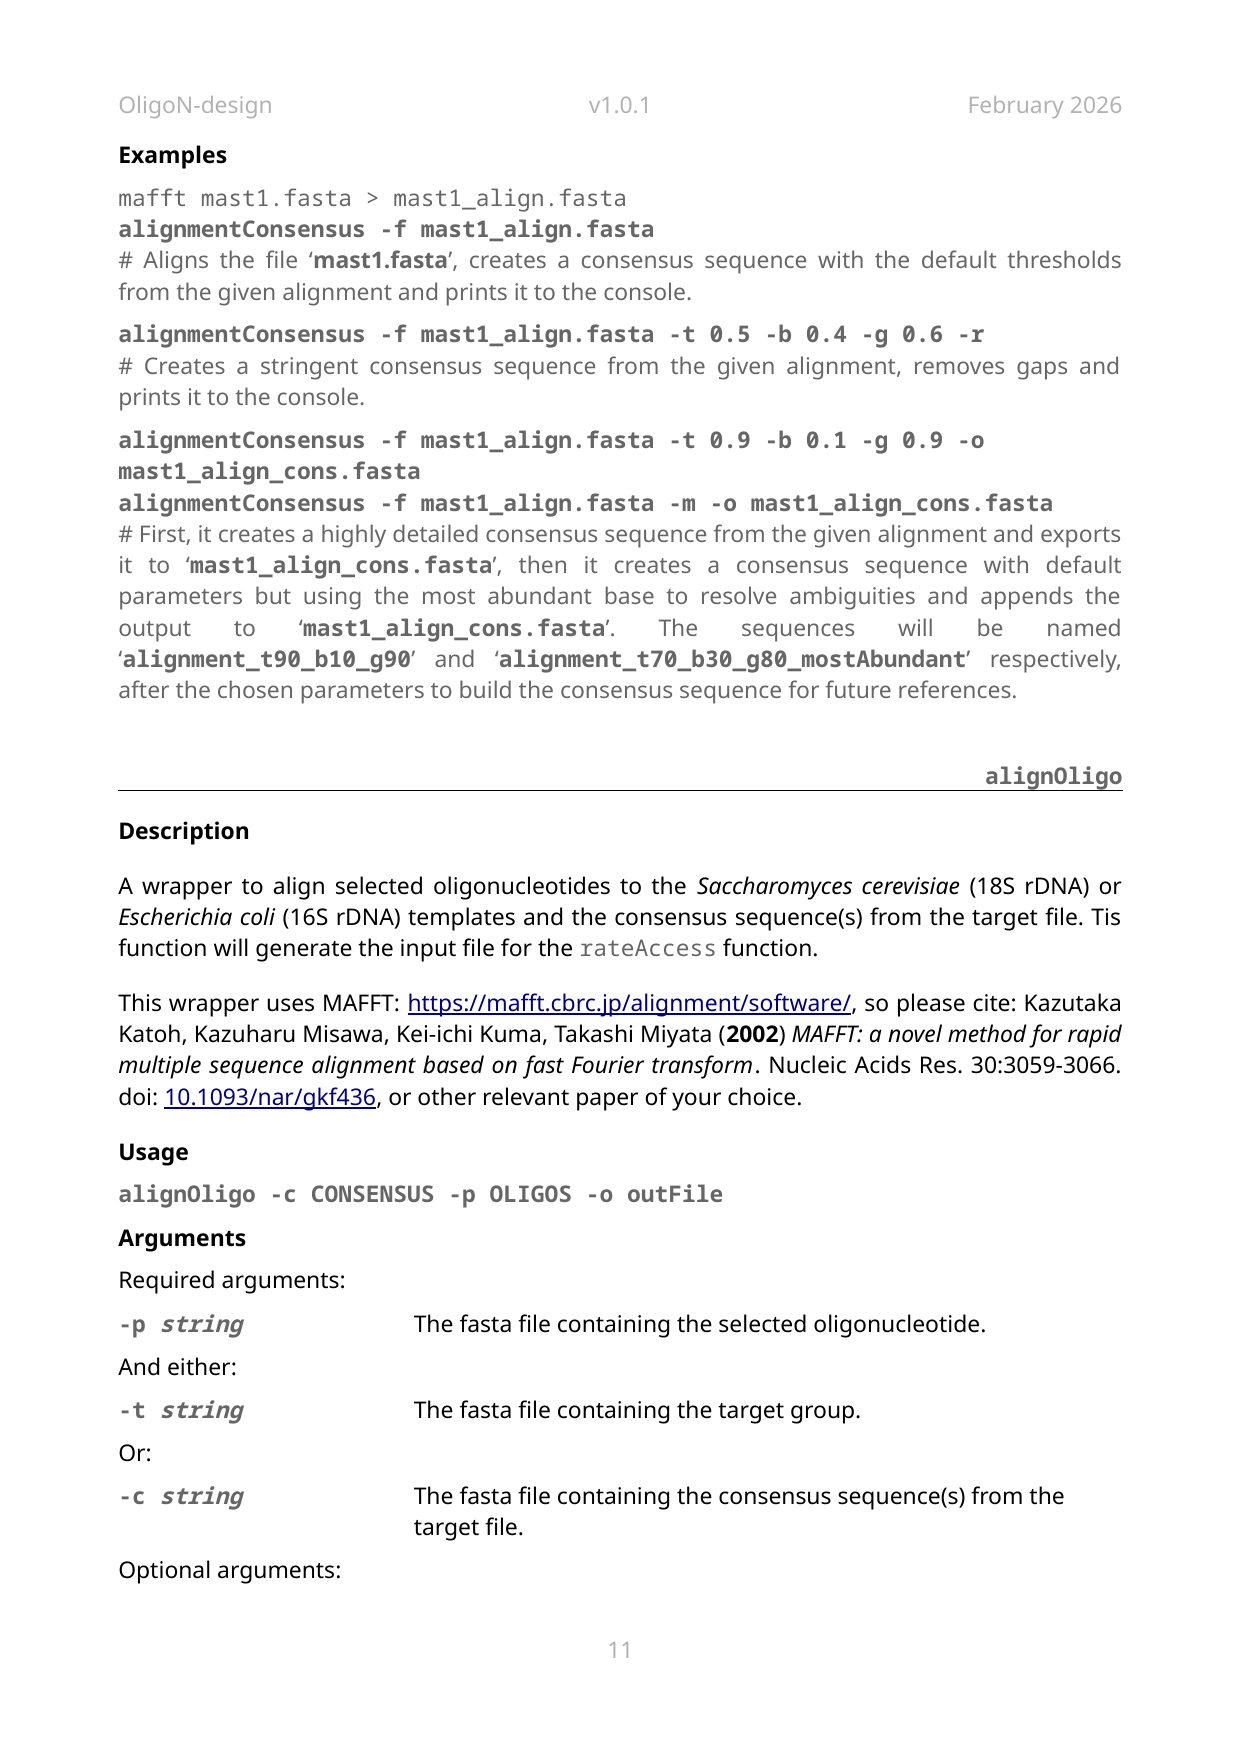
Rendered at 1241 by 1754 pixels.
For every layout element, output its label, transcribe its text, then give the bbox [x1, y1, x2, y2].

text This wrapper uses MAFFT: https://mafft.cbrc.jp/alignment/software/, so please cite: Kazutaka Katoh, Kazuharu Misawa, Kei-ichi Kuma, Takashi Miyata (2002) MAFFT: a novel method for rapid multiple sequence alignment based on fast Fourier transform. Nucleic Acids Res. 30:3059-3066. doi: 10.1093/nar/gkf436, or other relevant paper of your choice. [118, 987, 1122, 1112]
text Optional arguments: [118, 1554, 1122, 1585]
text Description [118, 815, 1122, 846]
text Examples [118, 139, 1122, 170]
text -c string The fasta file containing the consensus sequence(s) from the target file. [118, 1479, 1122, 1542]
text A wrapper to align selected oligonucleotides to the Saccharomyces cerevisiae (18S rDNA) or Escherichia coli (16S rDNA) templates and the consensus sequence(s) from the target file. Tis function will generate the input file for the rateAccess function. [118, 869, 1122, 963]
text alignmentConsensus -f mast1_align.fasta -t 0.9 -b 0.1 -g 0.9 -o mast1_align_cons.fasta [118, 424, 1122, 486]
text mafft mast1.fasta > mast1_align.fasta [118, 182, 1122, 213]
text -t string The fasta file containing the target group. [118, 1393, 1122, 1425]
text alignOligo -c CONSENSUS -p OLIGOS -o outFile [118, 1178, 1122, 1210]
text Or: [118, 1437, 1122, 1468]
text Required arguments: [118, 1264, 1122, 1296]
text # Aligns the file ‘mast1.fasta’, creates a consensus sequence with the default thresholds from the given alignment and prints it to the console. [118, 244, 1122, 307]
text -p string The fasta file containing the selected oligonucleotide. [118, 1307, 1122, 1339]
text alignmentConsensus -f mast1_align.fasta [118, 213, 1122, 244]
text # First, it creates a highly detailed consensus sequence from the given alignment and exports it to ‘mast1_align_cons.fasta’, then it creates a consensus sequence with default parameters but using the most abundant base to resolve ambiguities and appends the output to ‘mast1_align_cons.fasta’. The sequences will be named ‘alignment_t90_b10_g90’ and ‘alignment_t70_b30_g80_mostAbundant’ respectively, after the chosen parameters to build the consensus sequence for future references. [118, 518, 1122, 705]
text # Creates a stringent consensus sequence from the given alignment, removes gaps and prints it to the console. [118, 350, 1122, 412]
text Arguments [118, 1221, 1122, 1253]
text And either: [118, 1351, 1122, 1382]
text alignOligo [118, 760, 1122, 790]
text alignmentConsensus -f mast1_align.fasta -t 0.5 -b 0.4 -g 0.6 -r [118, 318, 1122, 350]
text Usage [118, 1135, 1122, 1167]
text alignmentConsensus -f mast1_align.fasta -m -o mast1_align_cons.fasta [118, 486, 1122, 518]
